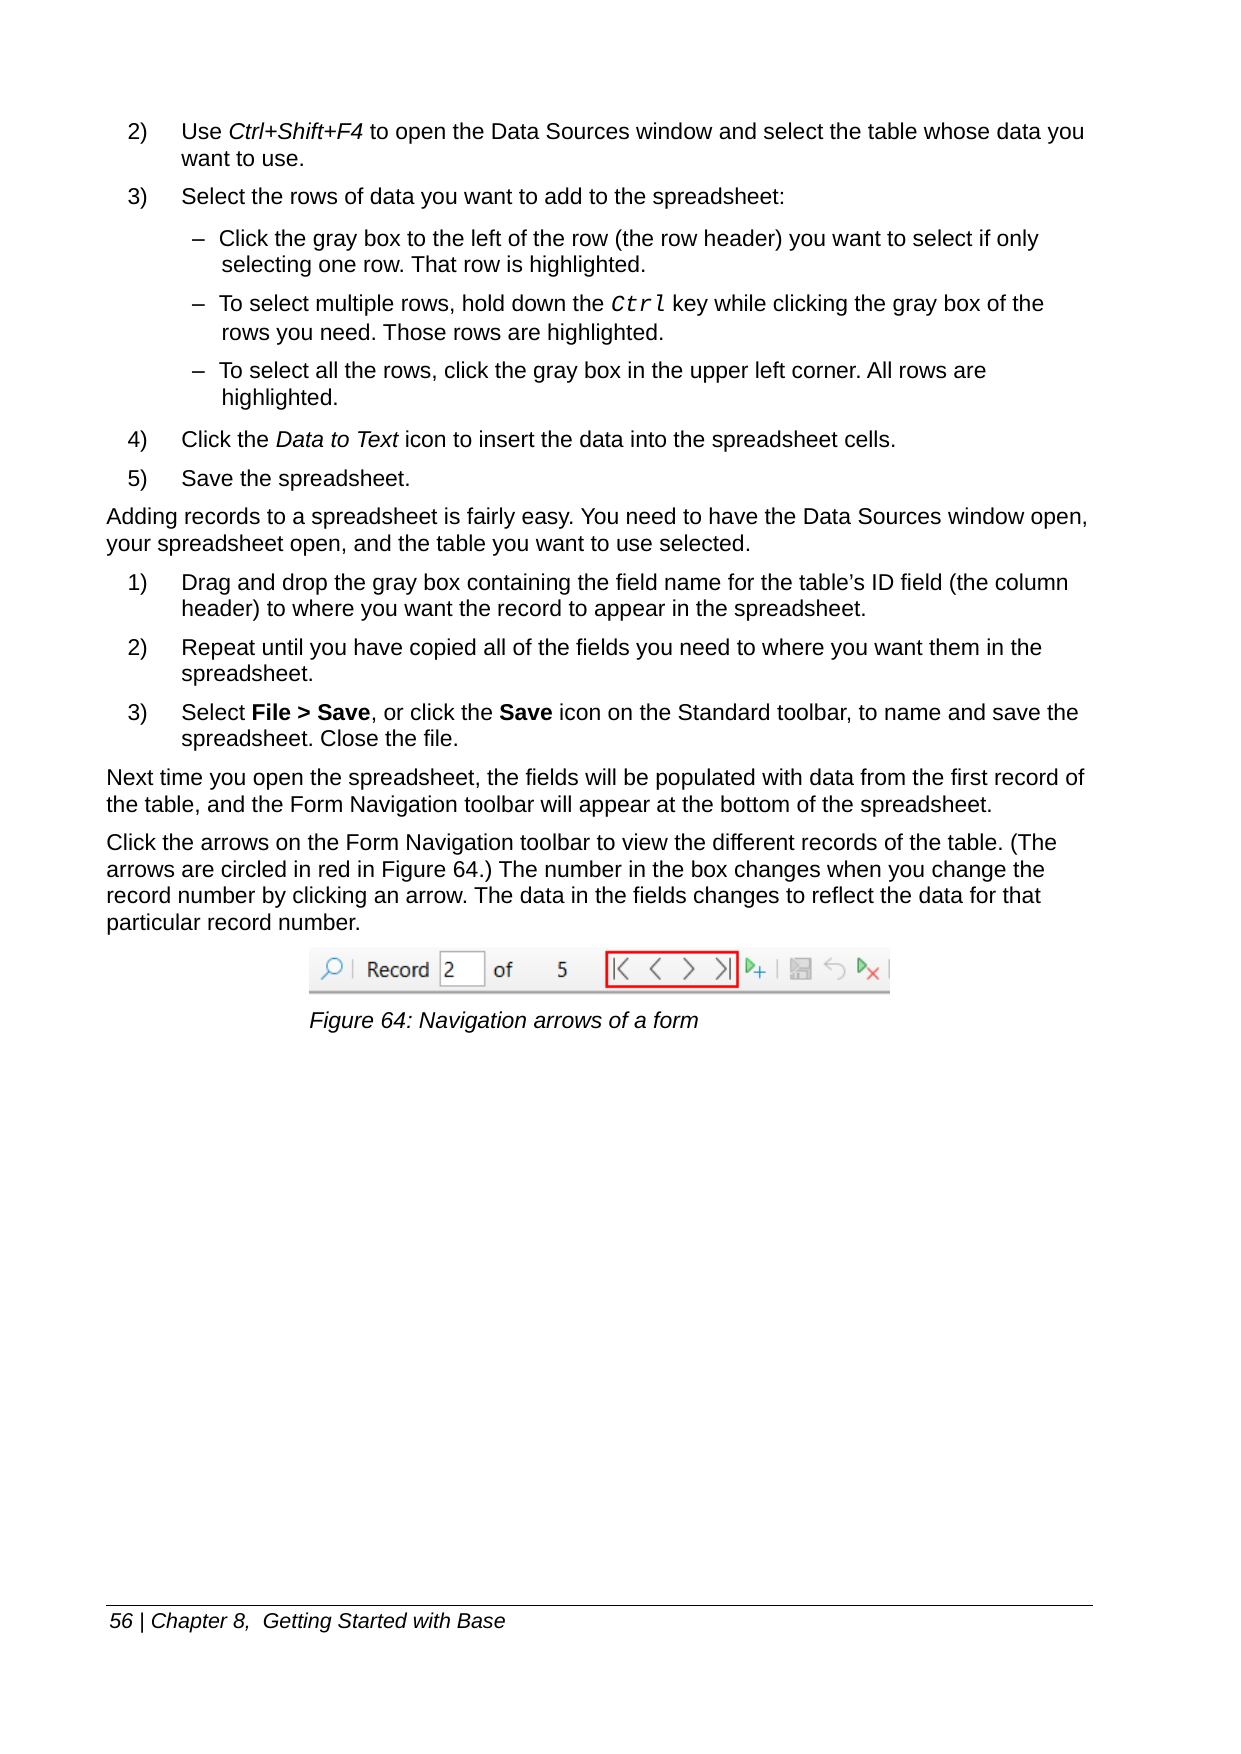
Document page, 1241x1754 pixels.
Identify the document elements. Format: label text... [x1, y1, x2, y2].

picture [309, 947, 890, 995]
text Click the arrows on the Form Navigation toolbar to view the different records of the table. (The arrows are circled in red in Figure 64.) The number in the box changes when you change the record number by clicking an arrow. The data in the fields changes to reflect the data for that particular record number. [106, 829, 1093, 935]
list To select multiple rows, hold down the Ctrl key while clicking the gray box of the rows you need. Those rows are highlighted. [189, 287, 1093, 345]
list Adding records to a spreadsheet is fairly easy. You need to have the Data Sources window open, your spreadsheet open, and the table you want to use selected. [106, 503, 1093, 556]
list Click the Data to Text icon to insert the data into the spreadsheet cells. [148, 426, 1093, 452]
list Use Ctrl+Shift+F4 to open the Data Sources window and select the table whose data you want to use. [148, 118, 1093, 171]
text Next time you open the spreadsheet, the fields will be populated with data from the first record of the table, and the Form Navigation toolbar will appear at the bottom of the spreadsheet. [106, 764, 1093, 817]
list Click the gray box to the left of the row (the row header) you want to select if only selecting one row. That row is highlighted. [189, 222, 1093, 278]
text Figure 64: Navigation arrows of a form [309, 1007, 890, 1033]
list Select the rows of data you want to add to the spreadsheet: [148, 183, 1093, 210]
list To select all the rows, click the gray box in the upper left corner. All rows are highlighted. [189, 354, 1093, 413]
list Repeat until you have copied all of the fields you need to where you want them in the spreadsheet. [148, 634, 1093, 686]
list Save the spreadsheet. [148, 464, 1093, 491]
list Select File > Save, or click the Save icon on the Standard toolbar, to name and save the spreadsheet. Close the file. [148, 699, 1093, 752]
list Drag and drop the gray box containing the field name for the table’s ID field (the column header) to where you want the record to appear in the spreadsheet. [148, 568, 1093, 621]
